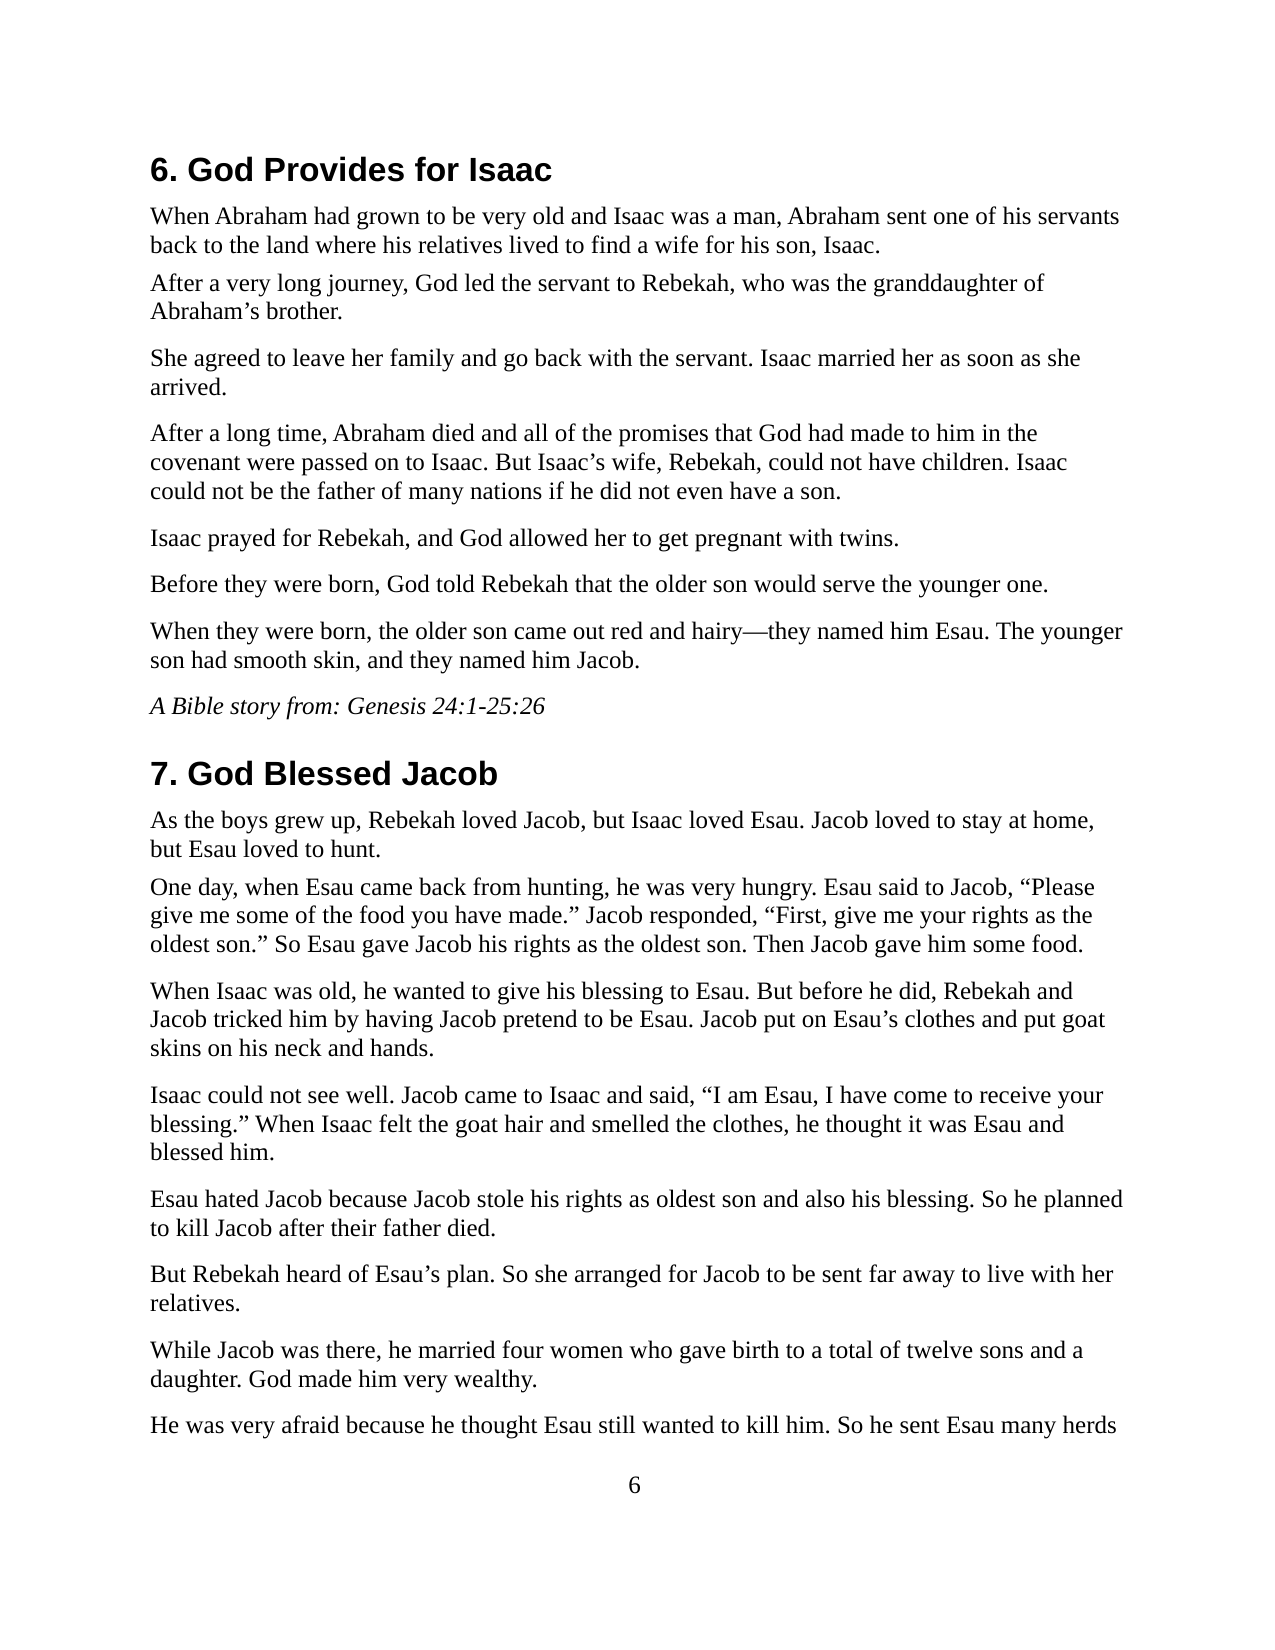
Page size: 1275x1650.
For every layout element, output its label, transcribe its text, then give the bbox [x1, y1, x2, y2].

text She agreed to leave her family and go back with the servant. Isaac married her as soon as she arrived. [150, 343, 1125, 401]
text While Jacob was there, he married four women who gave birth to a total of twelve sons and a daughter. God made him very wealthy. [150, 1335, 1125, 1392]
text Before they were born, God told Rebekah that the older son would serve the younger one. [150, 569, 1125, 598]
subtitle 7. God Blessed Jacob [150, 754, 1125, 793]
subtitle 6. God Provides for Isaac [150, 150, 1125, 189]
text When they were born, the older son came out red and hairy—they named him Esau. The younger son had smooth skin, and they named him Jacob. [150, 616, 1125, 673]
text When Isaac was old, he wanted to give his blessing to Esau. But before he did, Rebekah and Jacob tricked him by having Jacob pretend to be Esau. Jacob put on Esau’s clothes and put goat skins on his neck and hands. [150, 976, 1125, 1062]
text Isaac prayed for Rebekah, and God allowed her to get pregnant with twins. [150, 523, 1125, 551]
text After a very long journey, God led the servant to Rebekah, who was the granddaughter of Abraham’s brother. [150, 268, 1125, 325]
text He was very afraid because he thought Esau still wanted to kill him. So he sent Esau many herds [150, 1410, 1125, 1439]
text After a long time, Abraham died and all of the promises that God had made to him in the covenant were passed on to Isaac. But Isaac’s wife, Rebekah, could not have children. Isaac could not be the father of many nations if he did not even have a son. [150, 418, 1125, 505]
text When Abraham had grown to be very old and Isaac was a man, Abraham sent one of his servants back to the land where his relatives lived to find a wife for his son, Isaac. [150, 201, 1125, 259]
text As the boys grew up, Rebekah loved Jacob, but Isaac loved Esau. Jacob loved to stay at home, but Esau loved to hunt. [150, 805, 1125, 863]
text A Bible story from: Genesis 24:1-25:26 [150, 691, 1125, 720]
text Isaac could not see well. Jacob came to Isaac and said, “I am Esau, I have come to receive your blessing.” When Isaac felt the goat hair and smelled the clothes, he thought it was Esau and blessed him. [150, 1080, 1125, 1166]
text But Rebekah heard of Esau’s plan. So she arranged for Jacob to be sent far away to live with her relatives. [150, 1259, 1125, 1317]
text One day, when Esau came back from hunting, he was very hungry. Esau said to Jacob, “Please give me some of the food you have made.” Jacob responded, “First, give me your rights as the oldest son.” So Esau gave Jacob his rights as the oldest son. Then Jacob gave him some food. [150, 872, 1125, 958]
text Esau hated Jacob because Jacob stole his rights as oldest son and also his blessing. So he planned to kill Jacob after their father died. [150, 1184, 1125, 1242]
